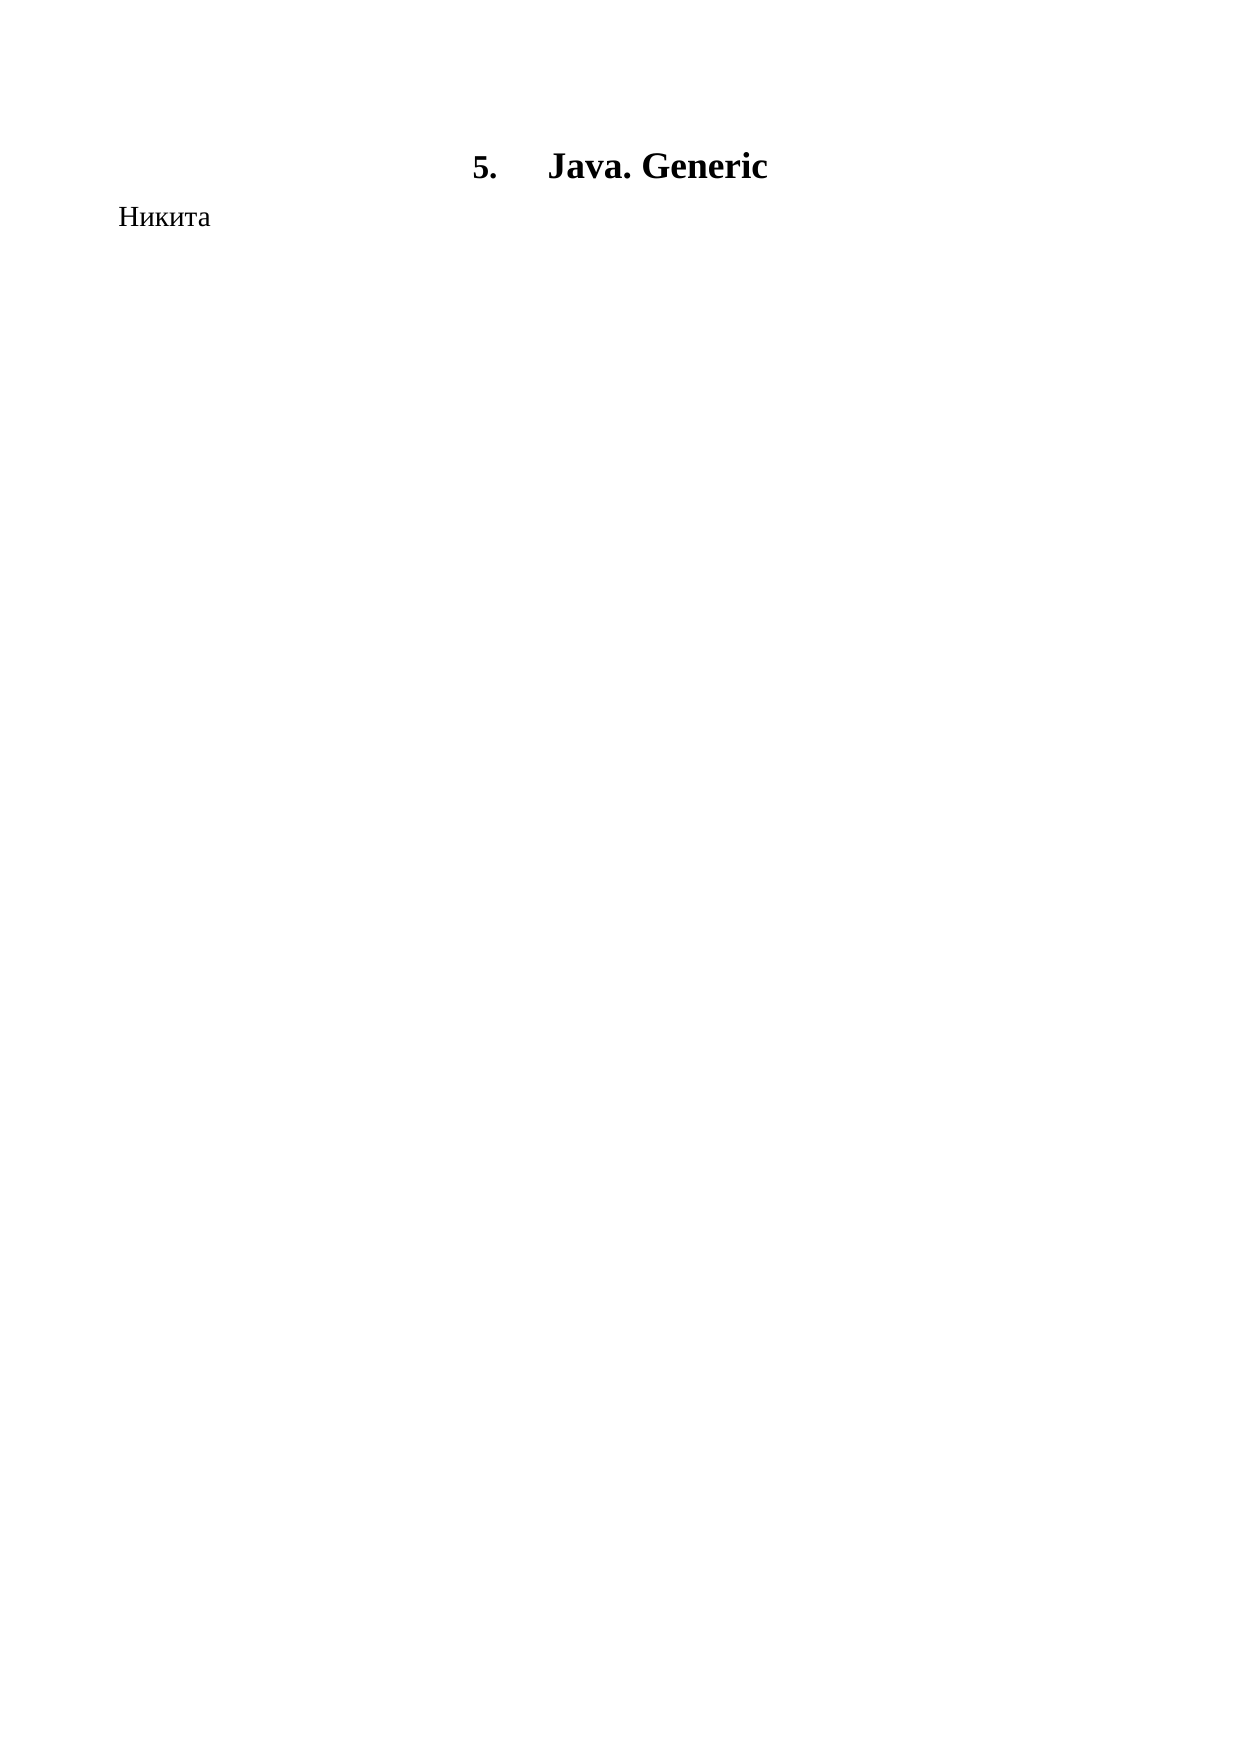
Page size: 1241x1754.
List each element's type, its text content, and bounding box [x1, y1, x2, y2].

subtitle Java. Generic [118, 143, 1122, 186]
text Никита [118, 199, 1122, 232]
